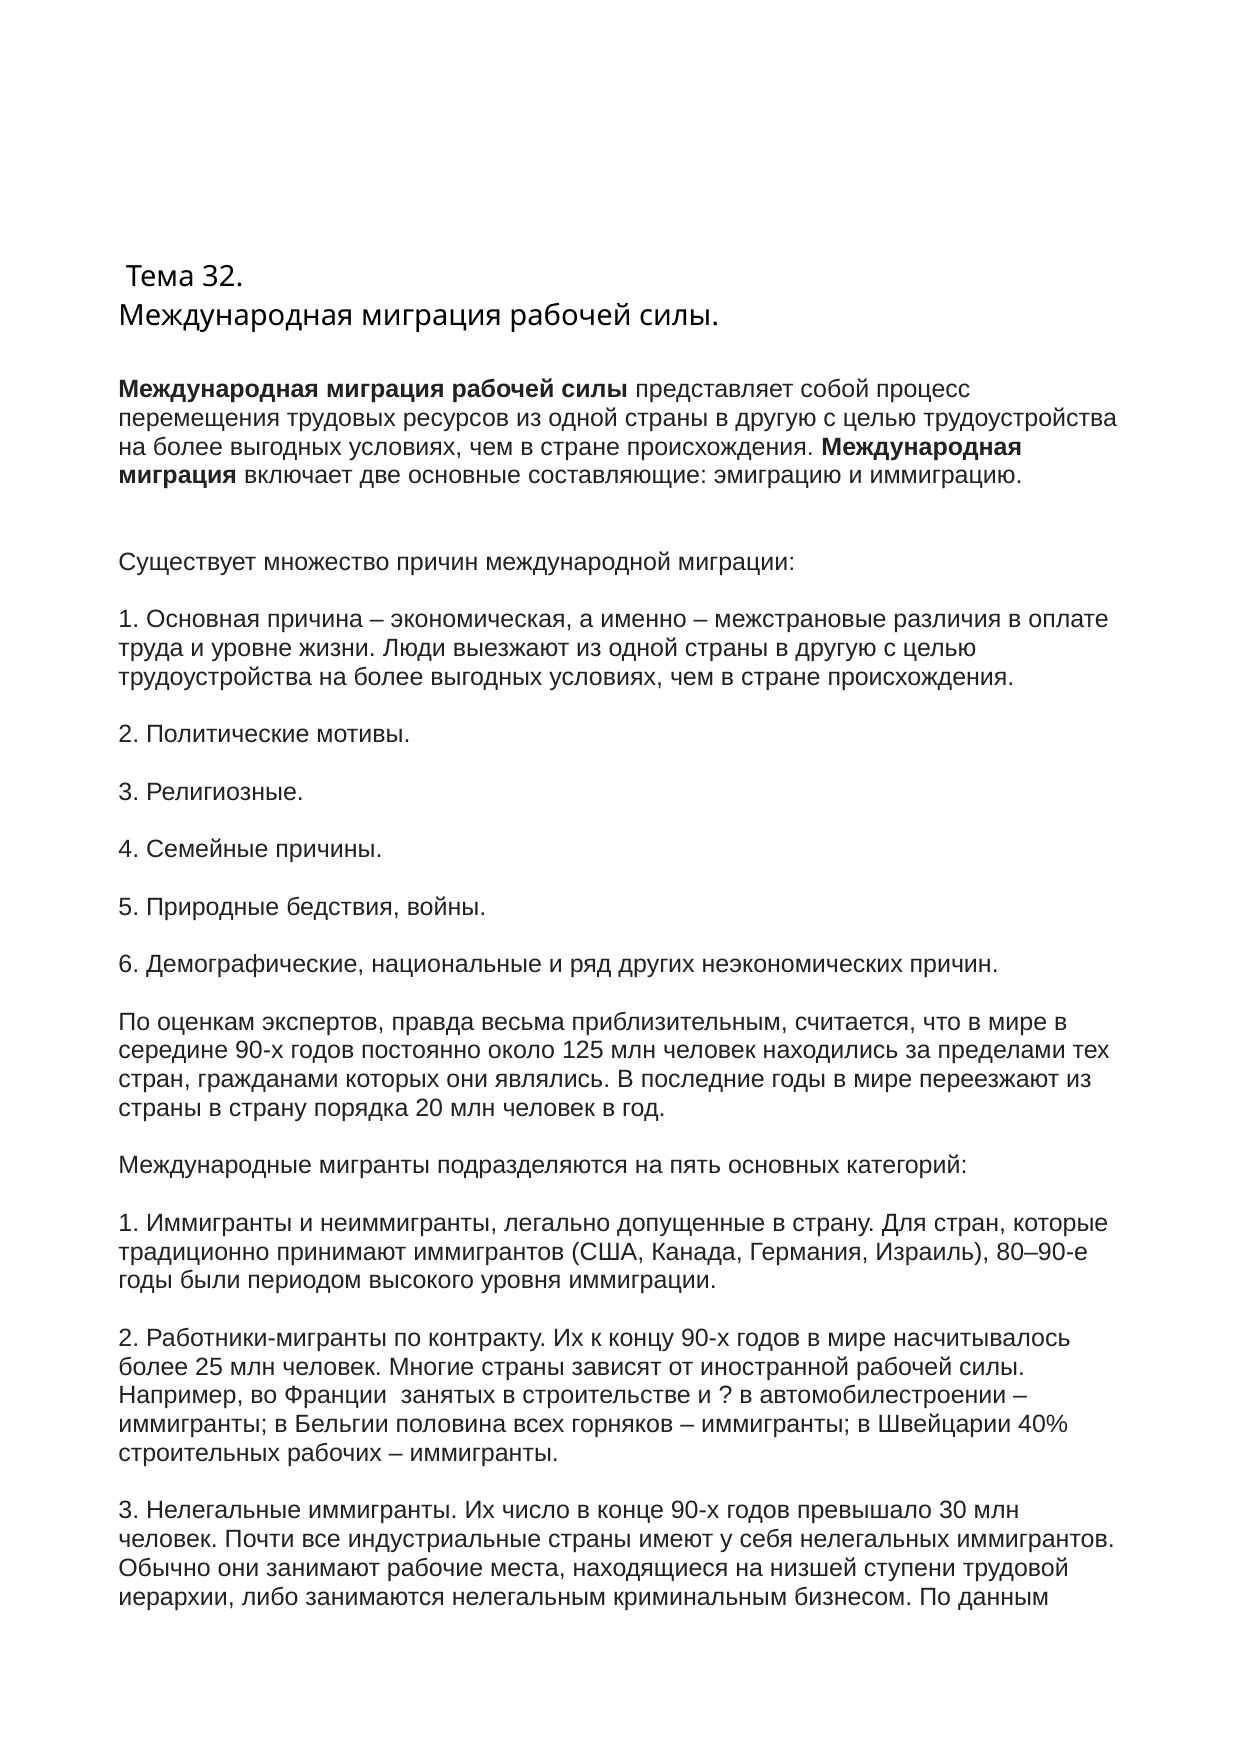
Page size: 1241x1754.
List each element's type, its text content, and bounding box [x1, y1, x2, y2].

text Международная миграция рабочей силы представляет собой процесс перемещения трудовых ресурсов из одной страны в другую с целью трудоустройства на более выгодных условиях, чем в стране происхождения. Международная миграция включает две основные составляющие: эмиграцию и иммиграцию. [118, 374, 1122, 489]
text Международная миграция рабочей силы. [118, 295, 1122, 334]
text Тема 32. [118, 255, 1122, 295]
text Существует множество причин международной миграции: 1. Основная причина – экономическая, а именно – межстрановые различия в оплате труда и уровне жизни. Люди выезжают из одной страны в другую с целью трудоустройства на более выгодных условиях, чем в стране происхождения. 2. Политические мотивы. 3. Религиозные. 4. Семейные причины. 5. Природные бедствия, войны. 6. Демографические, национальные и ряд других неэкономических причин. По оценкам экспертов, правда весьма приблизительным, считается, что в мире в середине 90-х годов постоянно около 125 млн человек находились за пределами тех стран, гражданами которых они являлись. В последние годы в мире переезжают из страны в страну порядка 20 млн человек в год. Международные мигранты подразделяются на пять основных категорий: 1. Иммигранты и неиммигранты, легально допущенные в страну. Для стран, которые традиционно принимают иммигрантов (США, Канада, Германия, Израиль), 80–90-е годы были периодом высокого уровня иммиграции. 2. Работники-мигранты по контракту. Их к концу 90-х годов в мире насчитывалось более 25 млн человек. Многие страны зависят от иностранной рабочей силы. Например, во Франции занятых в строительстве и ? в автомобилестроении – иммигранты; в Бельгии половина всех горняков – иммигранты; в Швейцарии 40% строительных рабочих – иммигранты. 3. Нелегальные иммигранты. Их число в конце 90-х годов превышало 30 млн человек. Почти все индустриальные страны имеют у себя нелегальных иммигрантов. Обычно они занимают рабочие места, находящиеся на низшей ступени трудовой иерархии, либо занимаются нелегальным криминальным бизнесом. По данным [118, 489, 1122, 1610]
